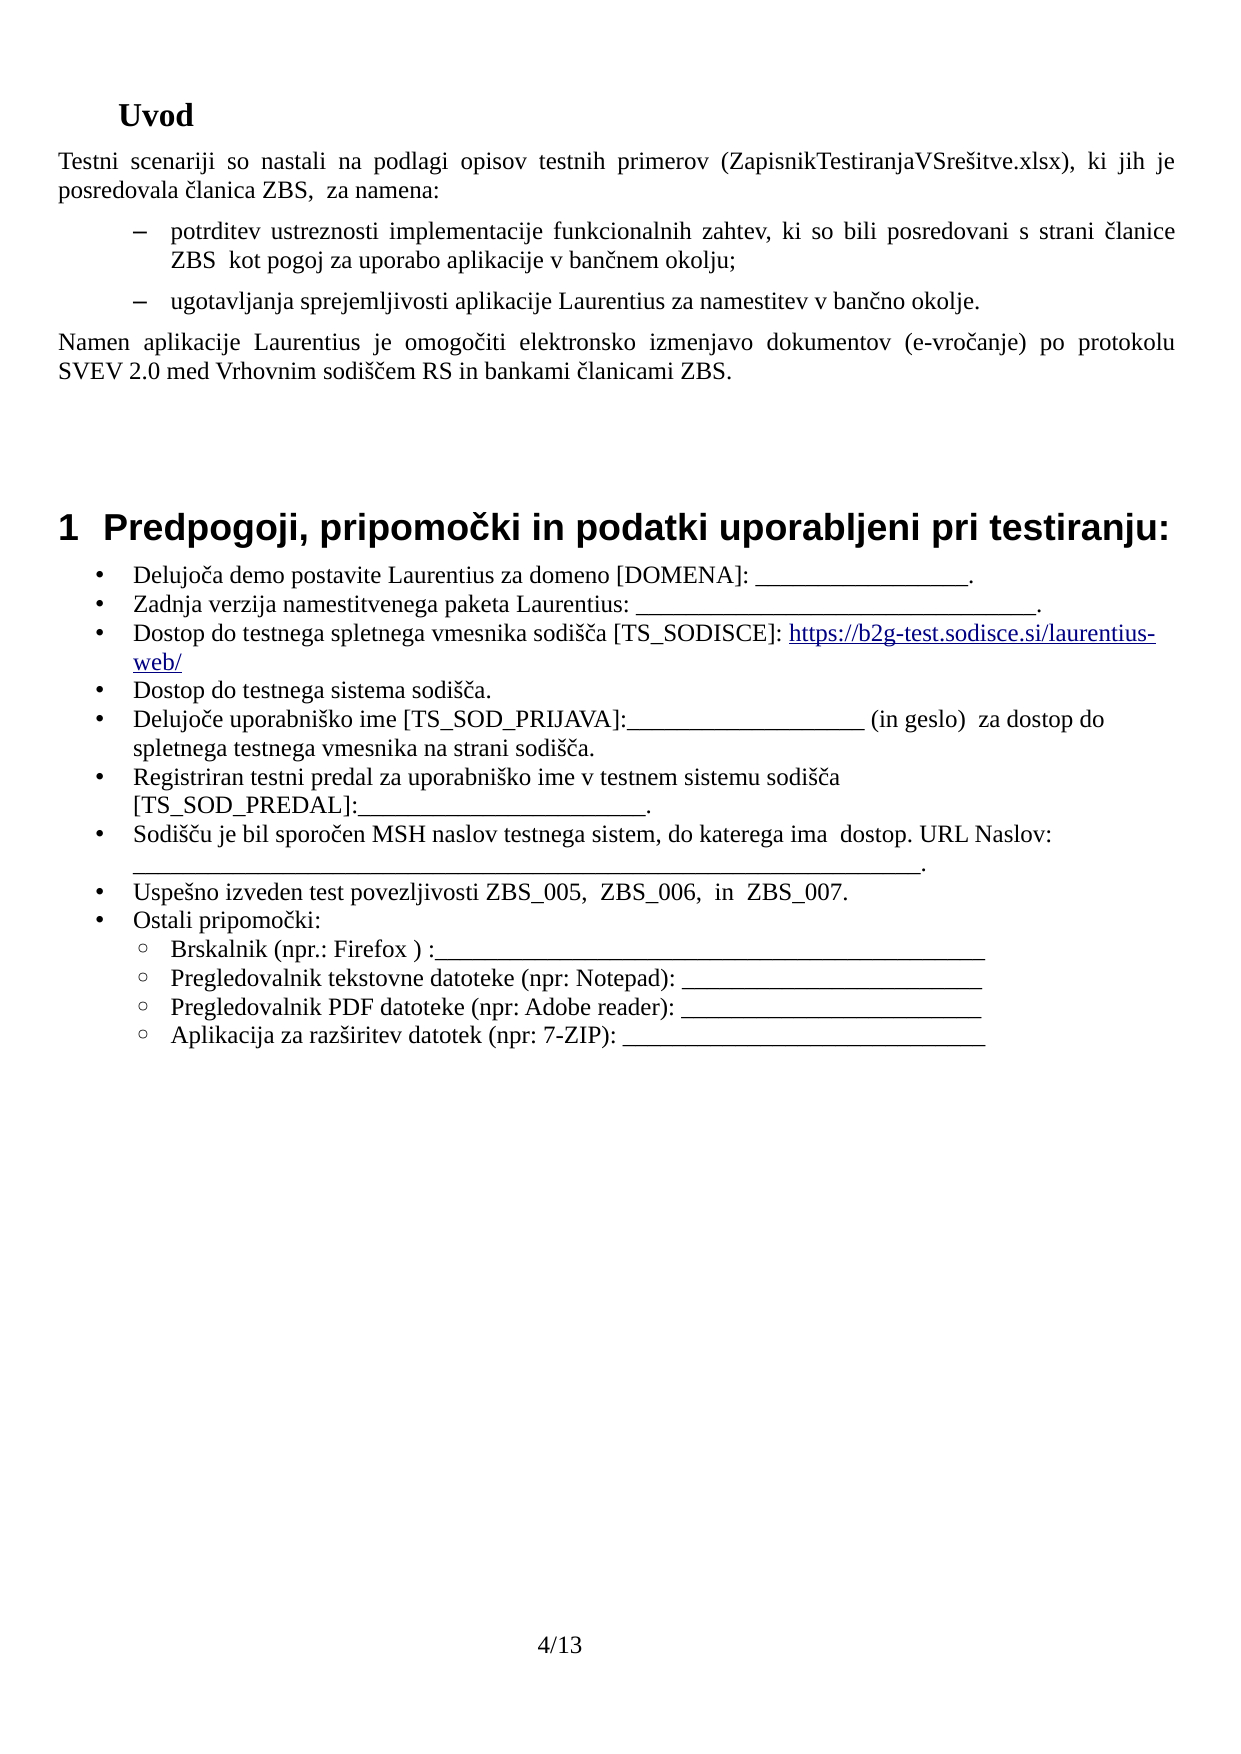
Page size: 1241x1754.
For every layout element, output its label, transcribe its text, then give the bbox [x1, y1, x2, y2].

subtitle Uvod [58, 95, 1177, 134]
list Uspešno izveden test povezljivosti ZBS_005, ZBS_006, in ZBS_007. [95, 877, 1177, 906]
list Delujoče uporabniško ime [TS_SOD_PRIJAVA]:___________________ (in geslo) za dostop do spletnega testnega vmesnika na strani sodišča. [95, 704, 1177, 762]
list Pregledovalnik PDF datoteke (npr: Adobe reader): ________________________ [133, 992, 1177, 1021]
list potrditev ustreznosti implementacije funkcionalnih zahtev, ki so bili posredovani s strani članice ZBS kot pogoj za uporabo aplikacije v bančnem okolju; [133, 216, 1177, 274]
list ugotavljanja sprejemljivosti aplikacije Laurentius za namestitev v bančno okolje. [133, 286, 1177, 315]
text Testni scenariji so nastali na podlagi opisov testnih primerov (ZapisnikTestiranjaVSrešitve.xlsx), ki jih je posredovala članica ZBS, za namena: [58, 146, 1177, 204]
list Delujoča demo postavite Laurentius za domeno [DOMENA]: _________________. [95, 561, 1177, 589]
list Ostali pripomočki: [95, 906, 1177, 934]
list Dostop do testnega spletnega vmesnika sodišča [TS_SODISCE]: https://b2g-test.sodisce.si/laurentius-web/ [95, 618, 1177, 676]
subtitle Predpogoji, pripomočki in podatki uporabljeni pri testiranju: [58, 505, 1177, 548]
list Zadnja verzija namestitvenega paketa Laurentius: ________________________________. [95, 589, 1177, 618]
list Pregledovalnik tekstovne datoteke (npr: Notepad): ________________________ [133, 963, 1177, 992]
list Dostop do testnega sistema sodišča. [95, 676, 1177, 704]
list Brskalnik (npr.: Firefox ) :____________________________________________ [133, 934, 1177, 963]
list Aplikacija za razširitev datotek (npr: 7-ZIP): _____________________________ [133, 1021, 1177, 1049]
list Registriran testni predal za uporabniško ime v testnem sistemu sodišča [TS_SOD_PREDAL]:_______________________. [95, 762, 1177, 819]
text Namen aplikacije Laurentius je omogočiti elektronsko izmenjavo dokumentov (e-vročanje) po protokolu SVEV 2.0 med Vrhovnim sodiščem RS in bankami članicami ZBS. [58, 327, 1177, 385]
list Sodišču je bil sporočen MSH naslov testnega sistem, do katerega ima dostop. URL Naslov: _______________________________________________________________. [95, 819, 1177, 877]
